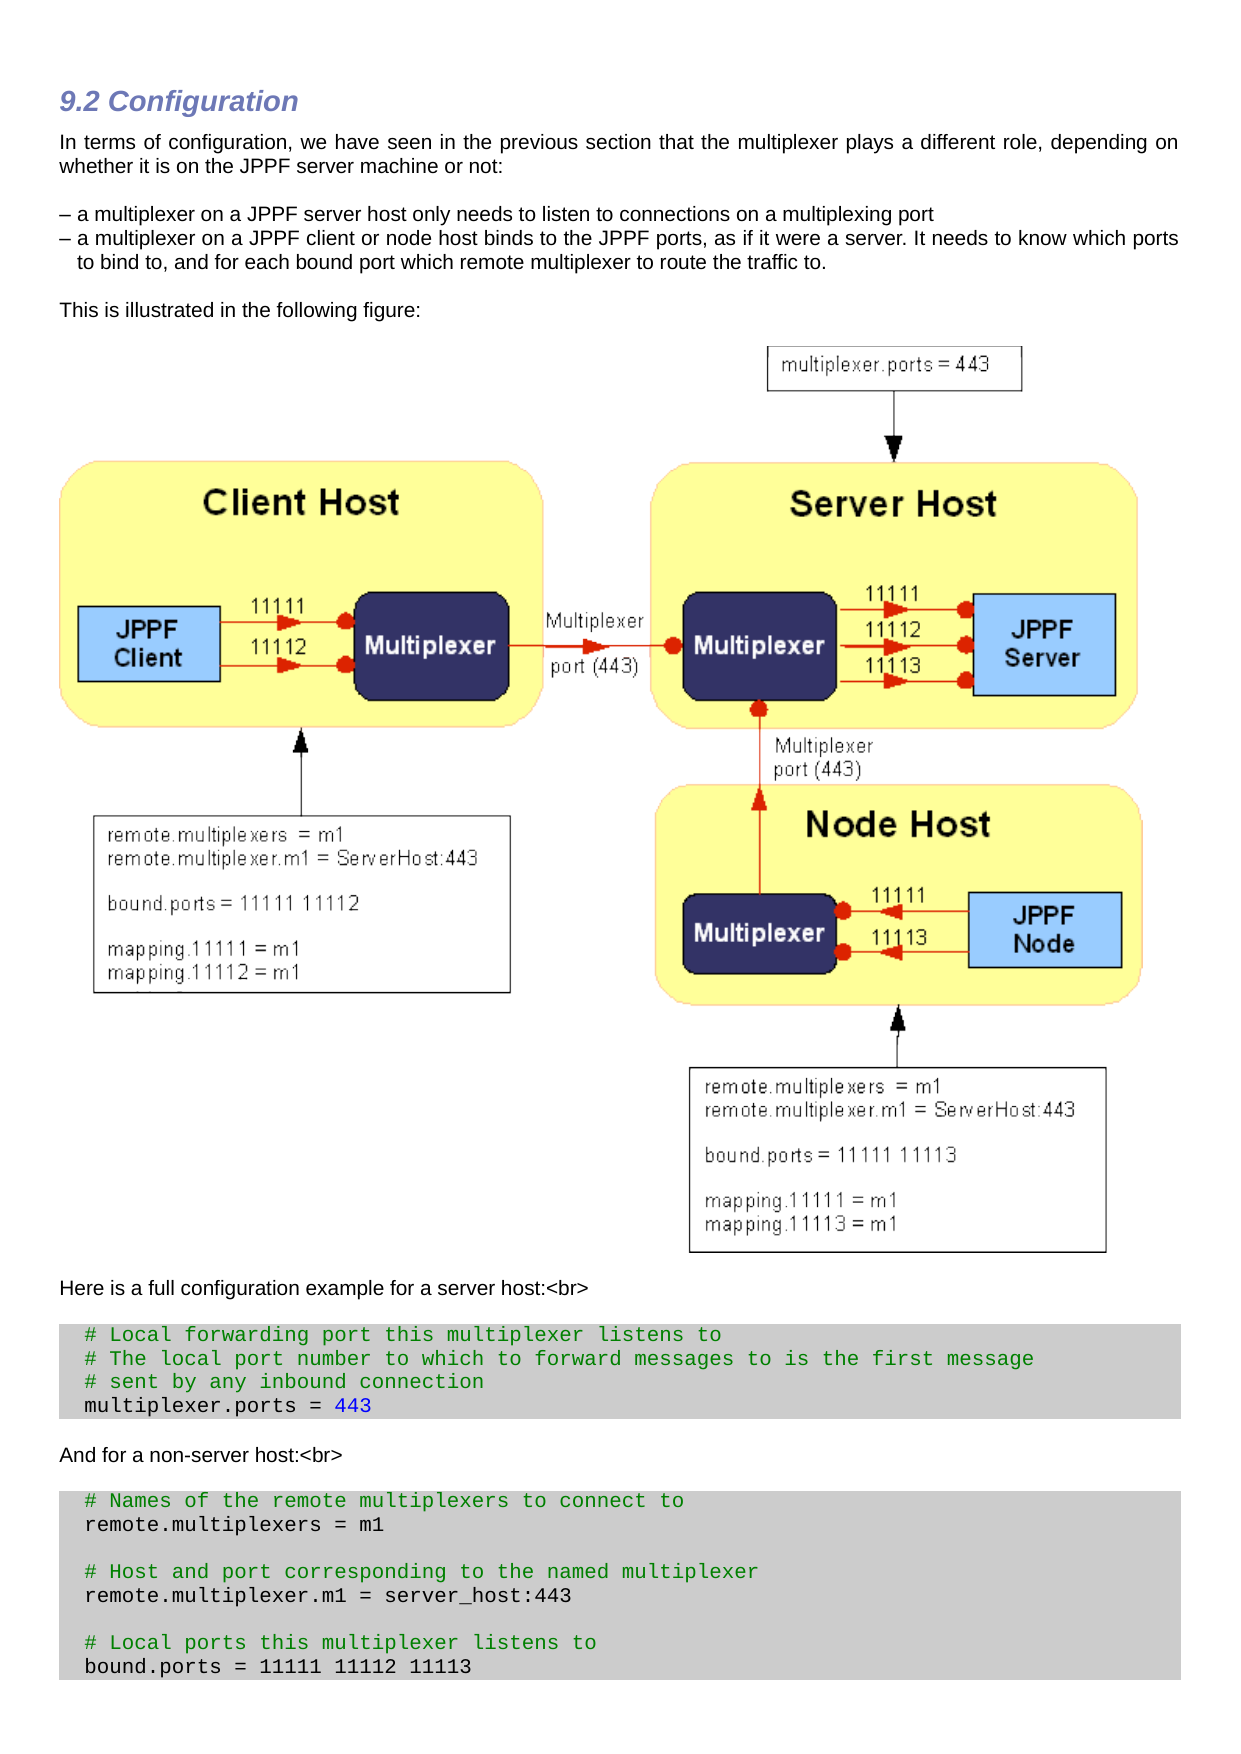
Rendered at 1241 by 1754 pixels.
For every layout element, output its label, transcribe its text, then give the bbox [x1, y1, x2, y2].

picture [59, 346, 1143, 1253]
text remote.multiplexer.m1 = server_host:443 [59, 1585, 1181, 1609]
text This is illustrated in the following figure: [59, 298, 1181, 322]
text bound.ports = 11111 11112 11113 [59, 1656, 1181, 1680]
text multiplexer.ports = 443 [59, 1395, 1181, 1419]
list a multiplexer on a JPPF server host only needs to listen to connections on a multiplexing port [59, 202, 1181, 226]
text # The local port number to which to forward messages to is the first message [59, 1348, 1181, 1371]
text And for a non-server host:<br> [59, 1443, 1181, 1467]
text remote.multiplexers = m1 [59, 1514, 1181, 1538]
subtitle Configuration [59, 84, 1181, 118]
text # sent by any inbound connection [59, 1371, 1181, 1395]
text # Local ports this multiplexer listens to [59, 1632, 1181, 1656]
text # Host and port corresponding to the named multiplexer [59, 1561, 1181, 1585]
text # Local forwarding port this multiplexer listens to [59, 1324, 1181, 1348]
text # Names of the remote multiplexers to connect to [59, 1491, 1181, 1514]
text In terms of configuration, we have seen in the previous section that the multiplexer plays a different role, depending on whether it is on the JPPF server machine or not: [59, 130, 1181, 178]
text Here is a full configuration example for a server host:<br> [59, 1276, 1181, 1300]
list a multiplexer on a JPPF client or node host binds to the JPPF ports, as if it were a server. It needs to know which ports to bind to, and for each bound port which remote multiplexer to route the traffic to. [59, 226, 1181, 274]
